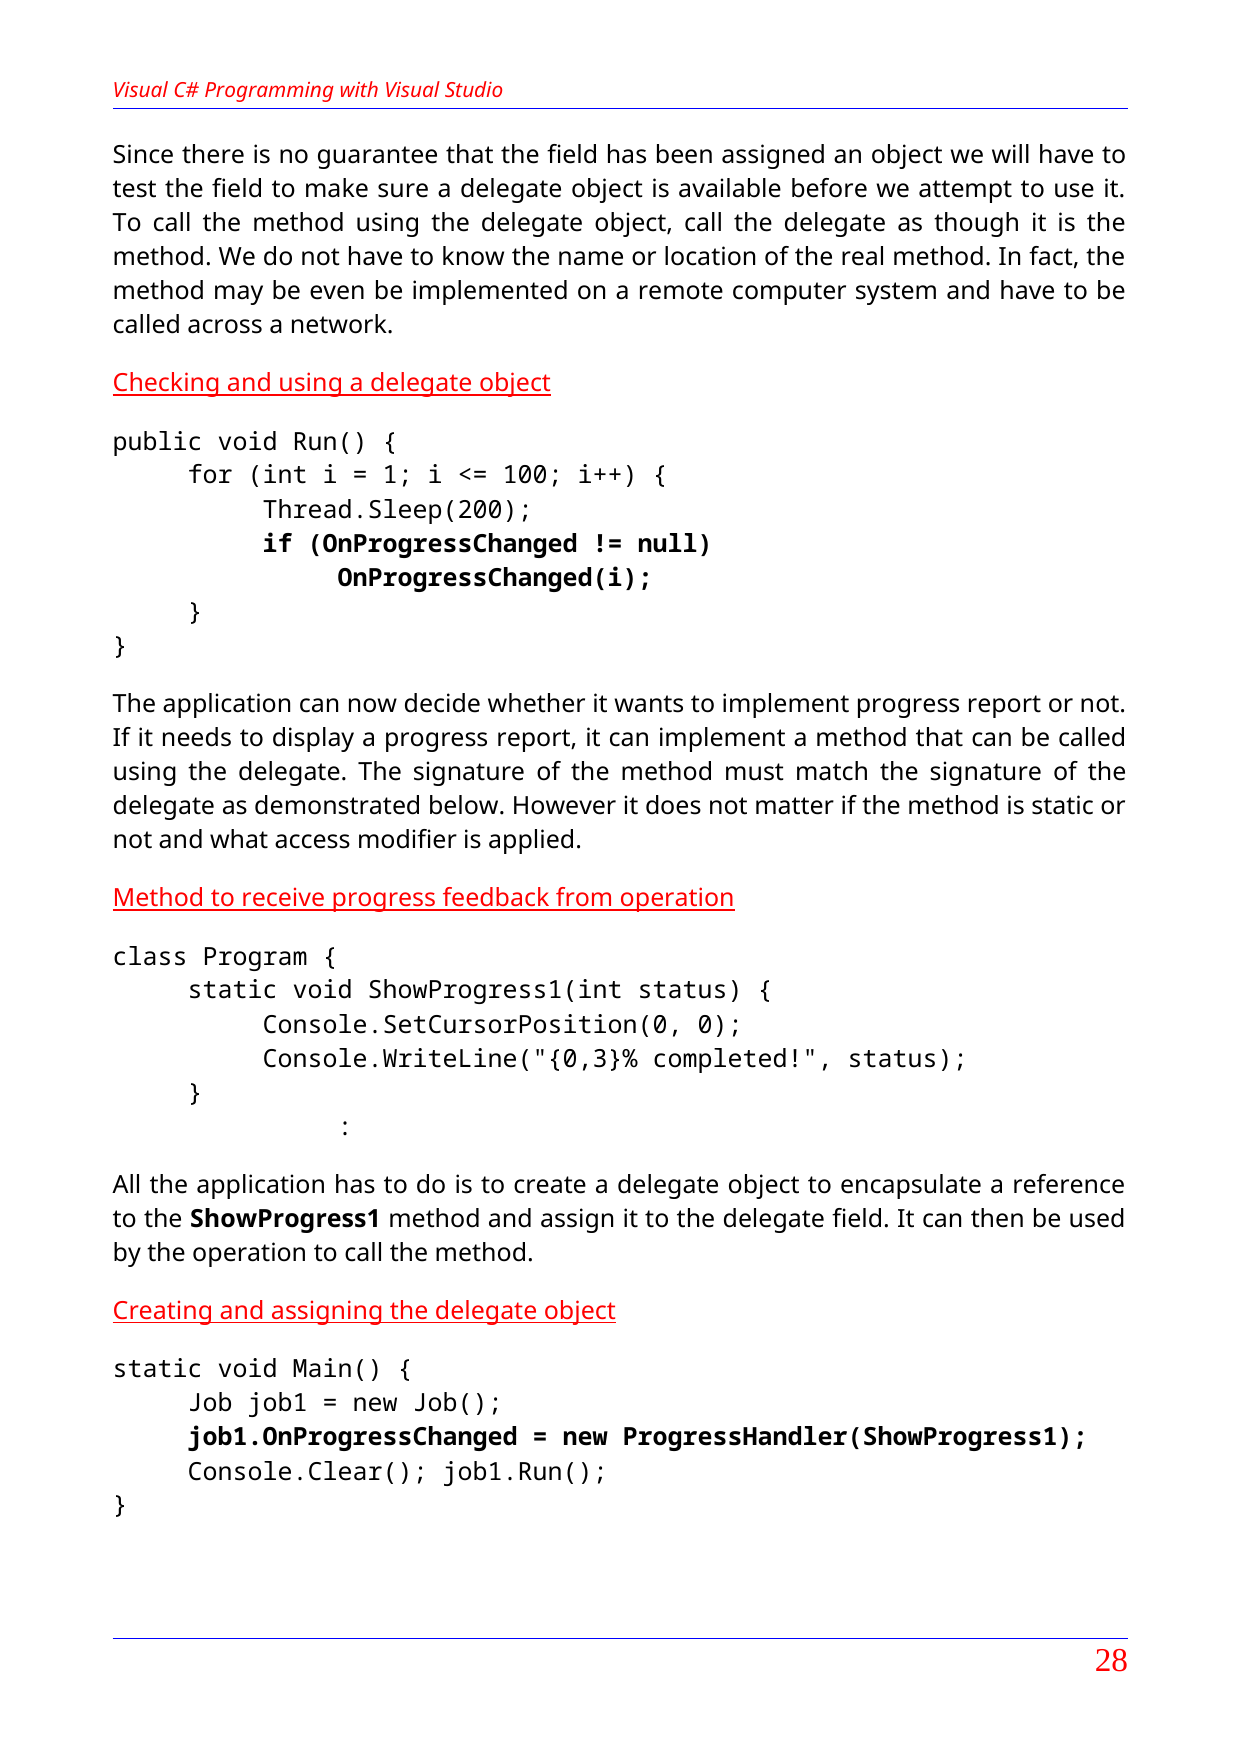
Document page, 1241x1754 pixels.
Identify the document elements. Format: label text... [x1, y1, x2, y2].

text } [112, 1074, 1128, 1108]
text Checking and using a delegate object [112, 365, 1128, 399]
text : [112, 1108, 1128, 1142]
text for (int i = 1; i <= 100; i++) { [112, 457, 1128, 491]
text static void ShowProgress1(int status) { [112, 972, 1128, 1006]
text } [112, 627, 1128, 662]
text All the application has to do is to create a delegate object to encapsulate a reference to the ShowProgress1 method and assign it to the delegate field. It can then be used by the operation to call the method. [112, 1167, 1128, 1269]
text Creating and assigning the delegate object [112, 1293, 1128, 1327]
text Thread.Sleep(200); [112, 491, 1128, 525]
text The application can now decide whether it wants to implement progress report or not. If it needs to display a progress report, it can implement a method that can be called using the delegate. The signature of the method must match the signature of the delegate as demonstrated below. However it does not matter if the method is static or not and what access modifier is applied. [112, 686, 1128, 856]
text Method to receive progress feedback from operation [112, 880, 1128, 914]
text job1.OnProgressChanged = new ProgressHandler(ShowProgress1); [112, 1419, 1128, 1453]
text Console.WriteLine("{0,3}% completed!", status); [112, 1040, 1128, 1074]
text Console.Clear(); job1.Run(); [112, 1453, 1128, 1487]
text Job job1 = new Job(); [112, 1385, 1128, 1419]
text if (OnProgressChanged != null) [112, 525, 1128, 559]
text } [112, 1487, 1128, 1521]
text Since there is no guarantee that the field has been assigned an object we will have to test the field to make sure a delegate object is available before we attempt to use it. To call the method using the delegate object, call the delegate as though it is the method. We do not have to know the name or location of the real method. In fact, the method may be even be implemented on a remote computer system and have to be called across a network. [112, 137, 1128, 341]
text } [112, 593, 1128, 627]
text public void Run() { [112, 423, 1128, 457]
text OnProgressChanged(i); [112, 559, 1128, 593]
text Console.SetCursorPosition(0, 0); [112, 1006, 1128, 1040]
text class Program { [112, 938, 1128, 972]
text static void Main() { [112, 1351, 1128, 1385]
